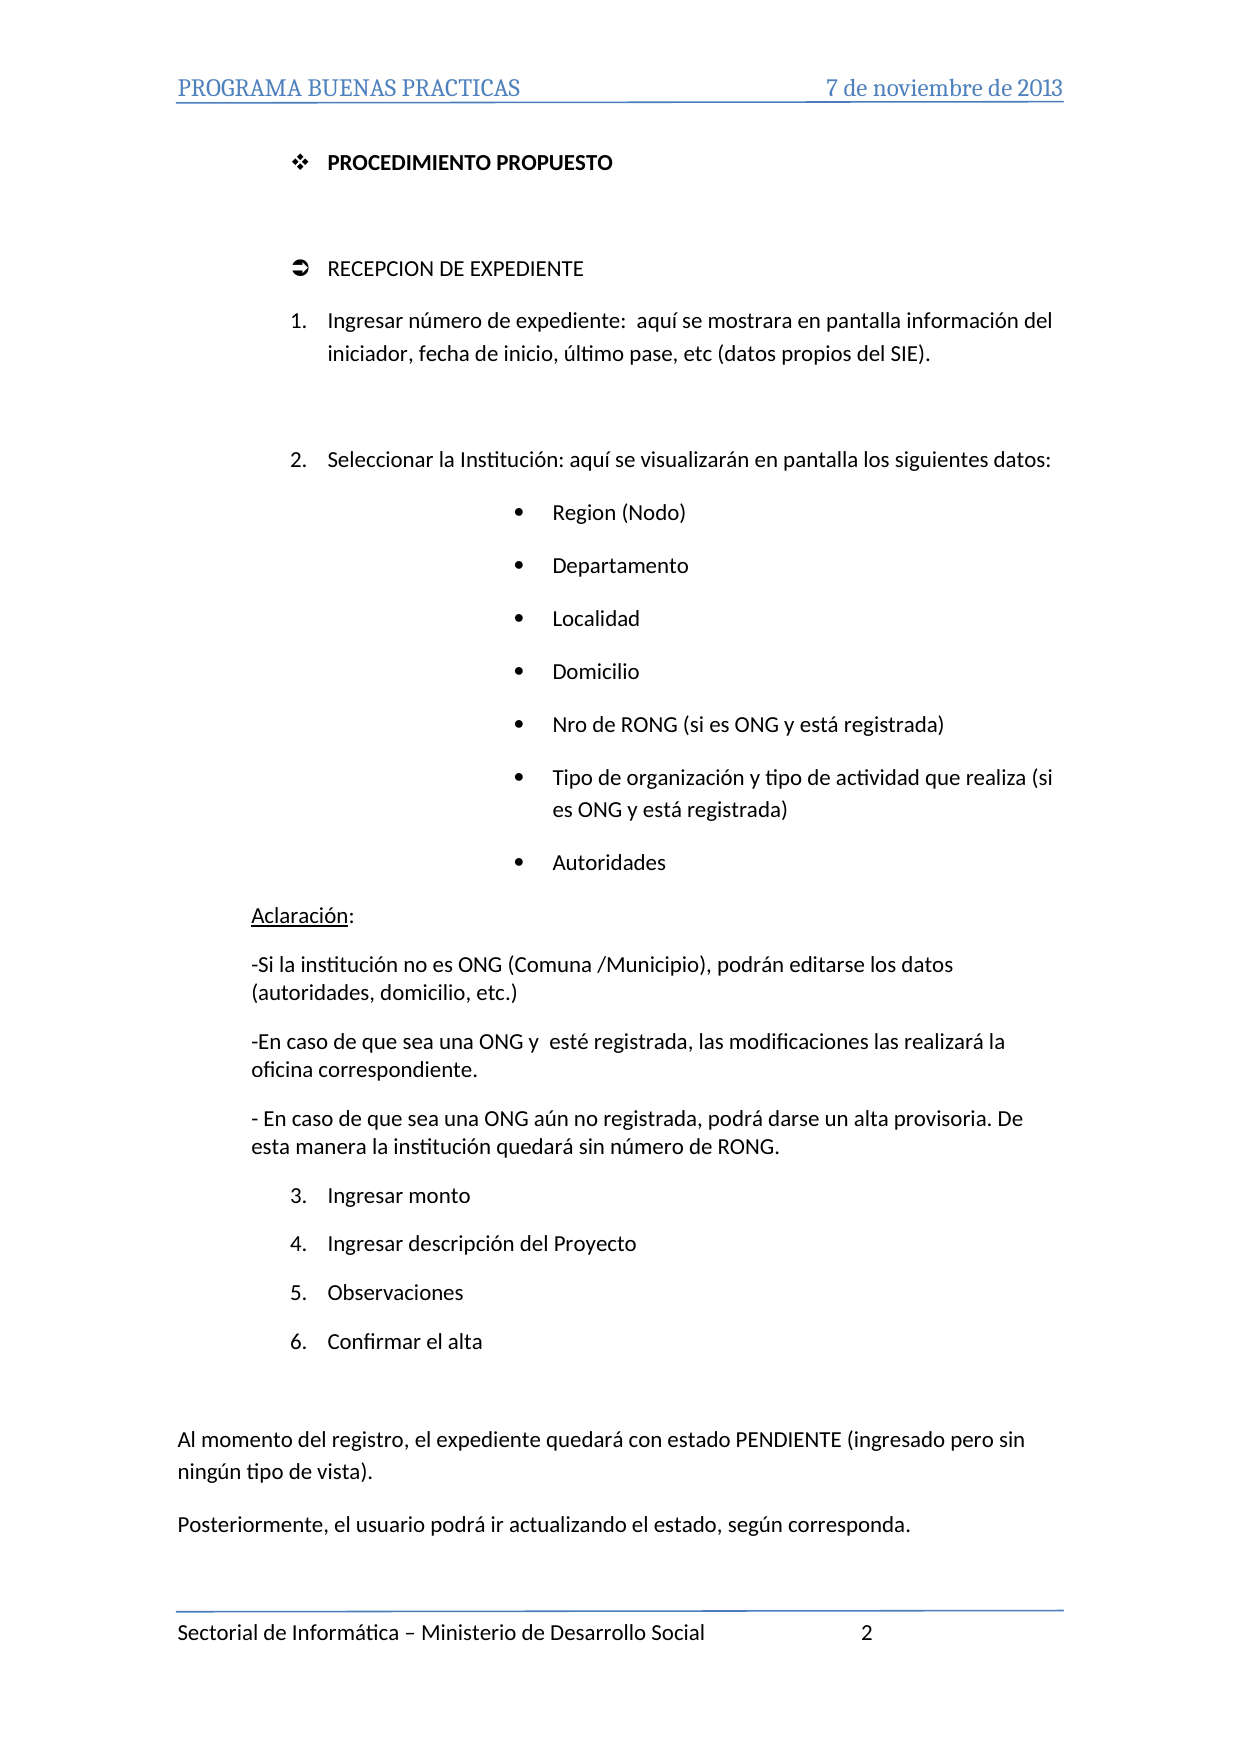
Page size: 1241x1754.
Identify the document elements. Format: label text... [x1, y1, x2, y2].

list Nro de RONG (si es ONG y está registrada) [515, 710, 1063, 738]
text Posteriormente, el usuario podrá ir actualizando el estado, según corresponda. [177, 1510, 1063, 1538]
list PROCEDIMIENTO PROPUESTO [290, 148, 1063, 176]
text - En caso de que sea una ONG aún no registrada, podrá darse un alta provisoria. De esta manera la institución quedará sin número de RONG. [251, 1104, 1063, 1160]
list RECEPCION DE EXPEDIENTE [290, 254, 1063, 282]
list Observaciones [290, 1278, 1063, 1306]
list Localidad [515, 604, 1063, 632]
text Aclaración: [251, 901, 1063, 929]
list Domicilio [515, 657, 1063, 685]
list Autoridades [515, 848, 1063, 876]
text Al momento del registro, el expediente quedará con estado PENDIENTE (ingresado pero sin ningún tipo de vista). [177, 1425, 1063, 1485]
list Ingresar monto [290, 1181, 1063, 1209]
list Ingresar número de expediente: aquí se mostrara en pantalla información del iniciador, fecha de inicio, último pase, etc (datos propios del SIE). [290, 307, 1063, 367]
list Region (Nodo) [515, 498, 1063, 526]
list Seleccionar la Institución: aquí se visualizarán en pantalla los siguientes datos: [290, 445, 1063, 473]
list Tipo de organización y tipo de actividad que realiza (si es ONG y está registrada) [515, 763, 1063, 823]
list Ingresar descripción del Proyecto [290, 1229, 1063, 1258]
text -En caso de que sea una ONG y esté registrada, las modificaciones las realizará la oficina correspondiente. [251, 1027, 1063, 1083]
text -Si la institución no es ONG (Comuna /Municipio), podrán editarse los datos (autoridades, domicilio, etc.) [251, 950, 1063, 1006]
list Confirmar el alta [290, 1327, 1063, 1355]
list Departamento [515, 551, 1063, 579]
